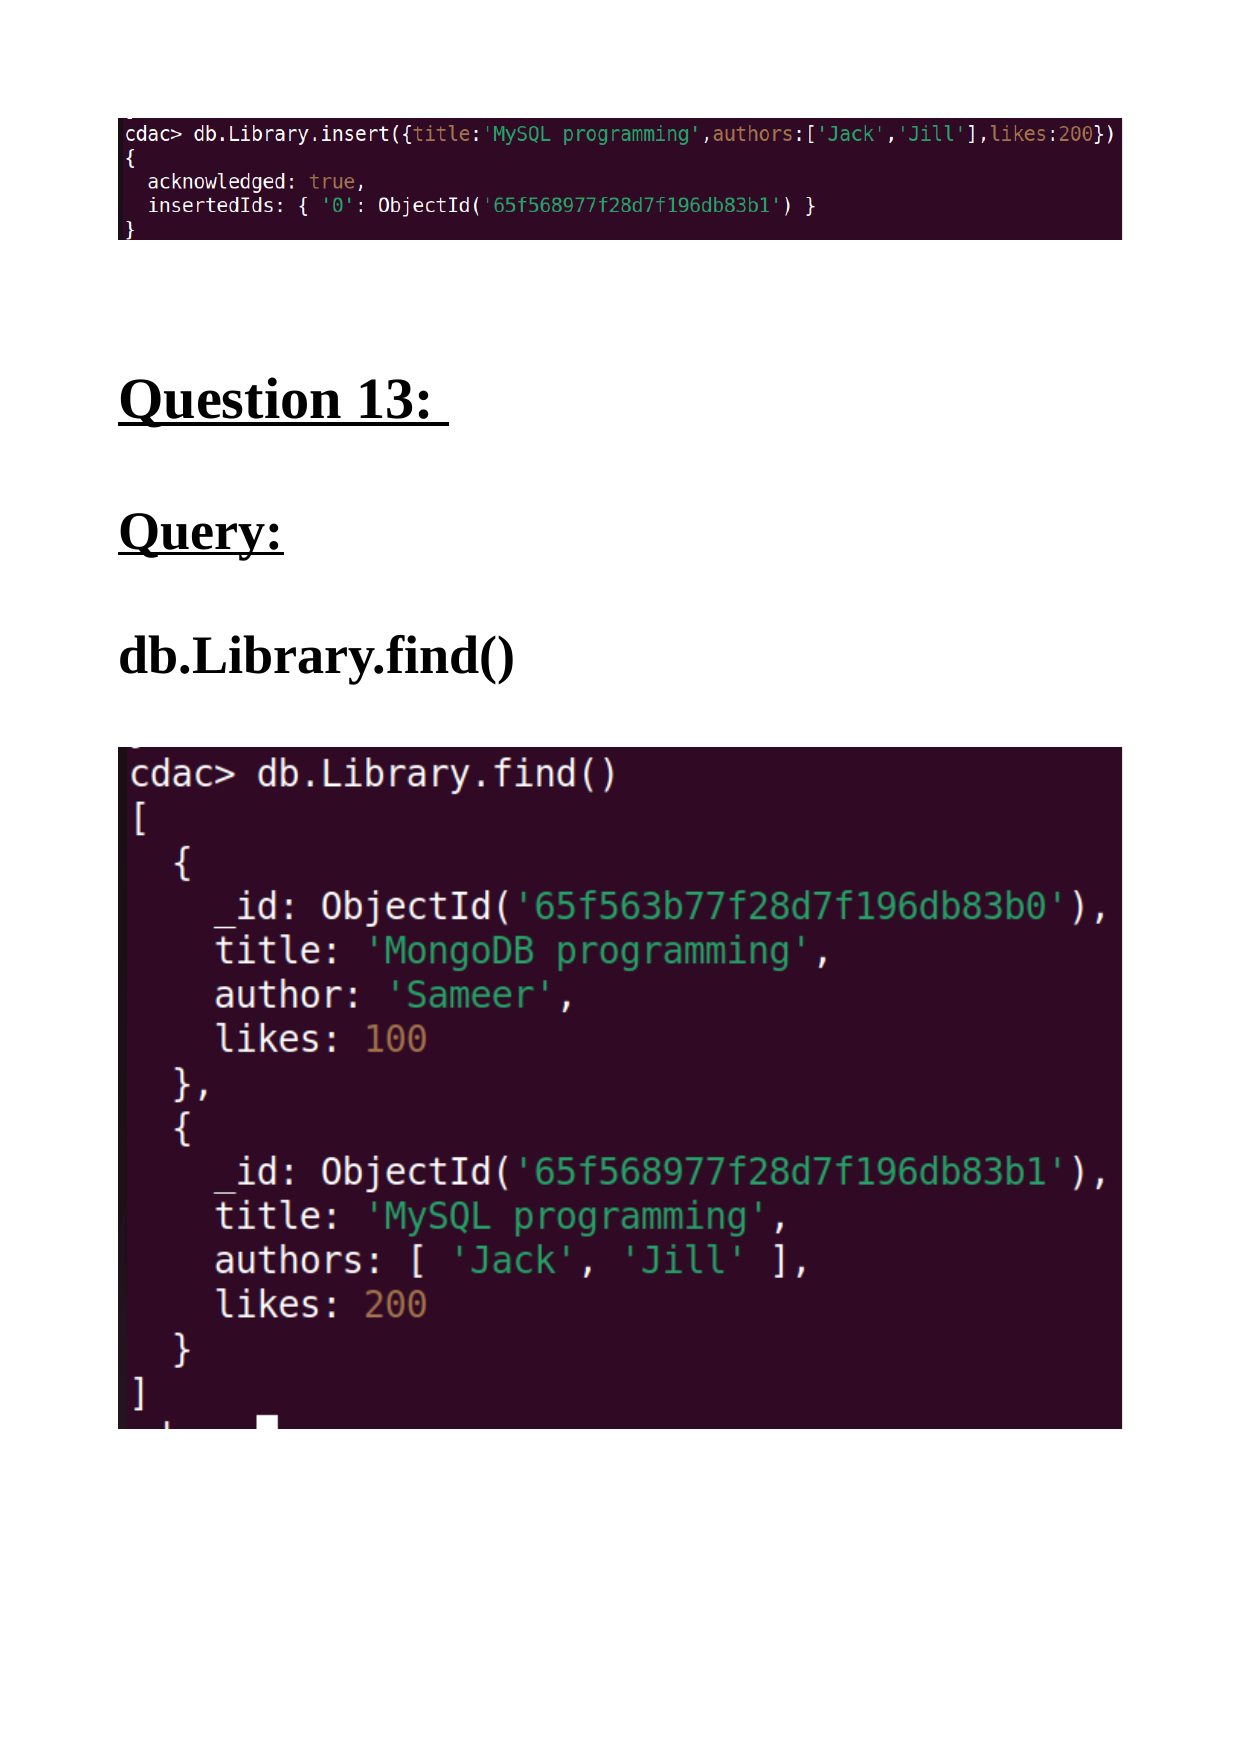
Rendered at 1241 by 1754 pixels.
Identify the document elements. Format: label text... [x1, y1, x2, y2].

text db.Library.find() [118, 623, 1122, 686]
picture [118, 747, 1123, 1429]
text Question 13: [118, 364, 1122, 432]
picture [118, 118, 1123, 240]
text Query: [118, 499, 1122, 561]
